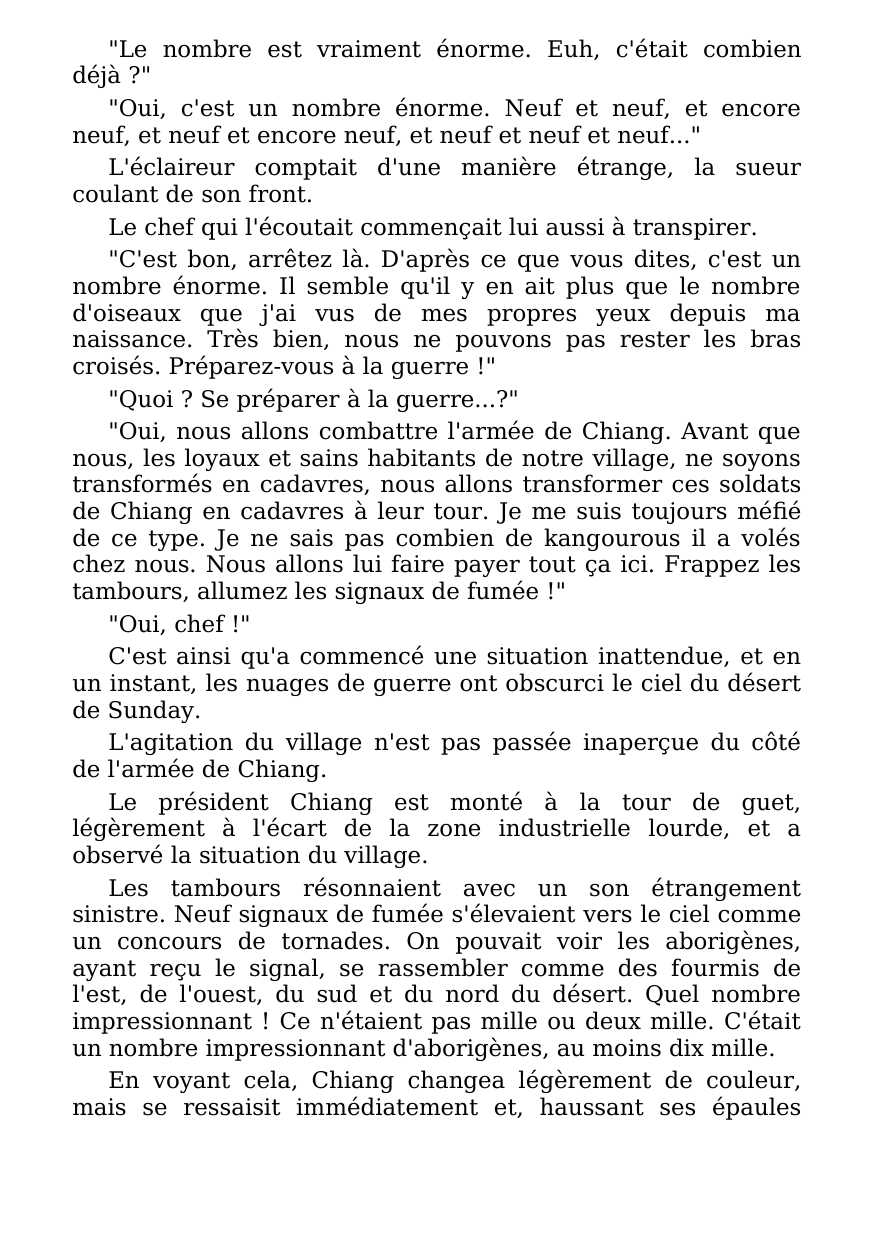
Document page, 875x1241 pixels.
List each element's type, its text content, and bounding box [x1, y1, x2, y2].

text "Quoi ? Se préparer à la guerre...?" [72, 386, 802, 412]
text L'agitation du village n'est pas passée inaperçue du côté de l'armée de Chiang. [72, 729, 802, 783]
text Les tambours résonnaient avec un son étrangement sinistre. Neuf signaux de fumée s'élevaient vers le ciel comme un concours de tornades. On pouvait voir les aborigènes, ayant reçu le signal, se rassembler comme des fourmis de l'est, de l'ouest, du sud et du nord du désert. Quel nombre impressionnant ! Ce n'étaient pas mille ou deux mille. C'était un nombre impressionnant d'aborigènes, au moins dix mille. [72, 875, 802, 1061]
text L'éclaireur comptait d'une manière étrange, la sueur coulant de son front. [72, 154, 802, 208]
text Le président Chiang est monté à la tour de guet, légèrement à l'écart de la zone industrielle lourde, et a observé la situation du village. [72, 789, 802, 869]
text "Le nombre est vraiment énorme. Euh, c'était combien déjà ?" [72, 36, 802, 89]
text "C'est bon, arrêtez là. D'après ce que vous dites, c'est un nombre énorme. Il semble qu'il y en ait plus que le nombre d'oiseaux que j'ai vus de mes propres yeux depuis ma naissance. Très bien, nous ne pouvons pas rester les bras croisés. Préparez-vous à la guerre !" [72, 246, 802, 380]
text "Oui, chef !" [72, 611, 802, 638]
text Le chef qui l'écoutait commençait lui aussi à transpirer. [72, 214, 802, 241]
text "Oui, nous allons combattre l'armée de Chiang. Avant que nous, les loyaux et sains habitants de notre village, ne soyons transformés en cadavres, nous allons transformer ces soldats de Chiang en cadavres à leur tour. Je me suis toujours méfié de ce type. Je ne sais pas combien de kangourous il a volés chez nous. Nous allons lui faire payer tout ça ici. Frappez les tambours, allumez les signaux de fumée !" [72, 418, 802, 605]
text En voyant cela, Chiang changea légèrement de couleur, mais se ressaisit immédiatement et, haussant ses épaules [72, 1067, 802, 1121]
text C'est ainsi qu'a commencé une situation inattendue, et en un instant, les nuages de guerre ont obscurci le ciel du désert de Sunday. [72, 643, 802, 723]
text "Oui, c'est un nombre énorme. Neuf et neuf, et encore neuf, et neuf et encore neuf, et neuf et neuf et neuf..." [72, 95, 802, 149]
